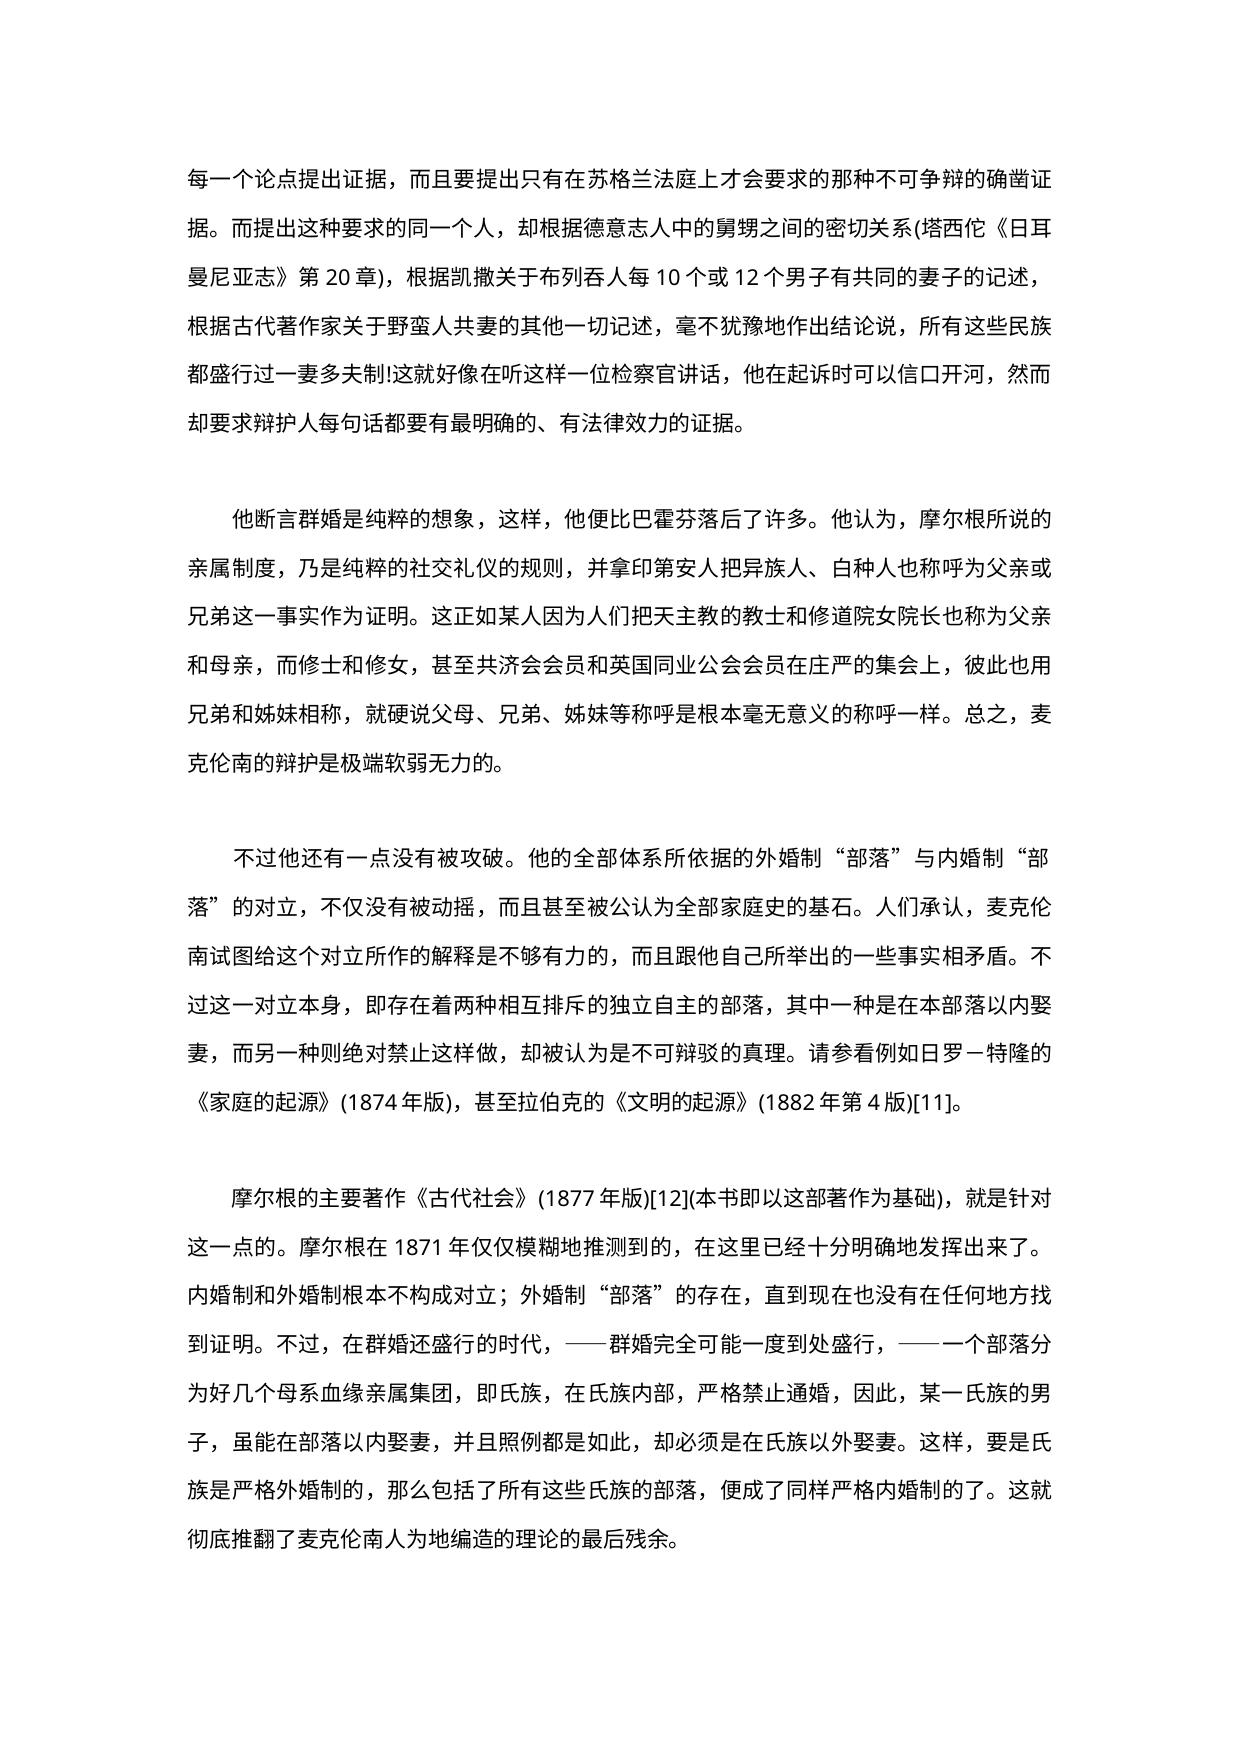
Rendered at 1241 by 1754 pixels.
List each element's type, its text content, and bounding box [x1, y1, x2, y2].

text 不过他还有一点没有被攻破。他的全部体系所依据的外婚制“部落”与内婚制“部落”的对立，不仅没有被动摇，而且甚至被公认为全部家庭史的基石。人们承认，麦克伦南试图给这个对立所作的解释是不够有力的，而且跟他自己所举出的一些事实相矛盾。不过这一对立本身，即存在着两种相互排斥的独立自主的部落，其中一种是在本部落以内娶妻，而另一种则绝对禁止这样做，却被认为是不可辩驳的真理。请参看例如日罗－特隆的《家庭的起源》(1874年版)，甚至拉伯克的《文明的起源》(1882年第4版)[11]。 [187, 841, 1053, 1117]
text 他断言群婚是纯粹的想象，这样，他便比巴霍芬落后了许多。他认为，摩尔根所说的亲属制度，乃是纯粹的社交礼仪的规则，并拿印第安人把异族人、白种人也称呼为父亲或兄弟这一事实作为证明。这正如某人因为人们把天主教的教士和修道院女院长也称为父亲和母亲，而修士和修女，甚至共济会会员和英国同业公会会员在庄严的集会上，彼此也用兄弟和姊妹相称，就硬说父母、兄弟、姊妹等称呼是根本毫无意义的称呼一样。总之，麦克伦南的辩护是极端软弱无力的。 [187, 501, 1053, 778]
text 麦克伦南在《原始婚姻》的新版(《古代史研究》1876年版)中起而为自己的理论辩护。他自己只根据假说完全人为地编造出一套家庭史，却要求拉伯克和摩尔根不仅要对他们的每一个论点提出证据，而且要提出只有在苏格兰法庭上才会要求的那种不可争辩的确凿证据。而提出这种要求的同一个人，却根据德意志人中的舅甥之间的密切关系(塔西佗《日耳曼尼亚志》第20章)，根据凯撒关于布列吞人每10个或12个男子有共同的妻子的记述，根据古代著作家关于野蛮人共妻的其他一切记述，毫不犹豫地作出结论说，所有这些民族都盛行过一妻多夫制!这就好像在听这样一位检察官讲话，他在起诉时可以信口开河，然而却要求辩护人每句话都要有最明确的、有法律效力的证据。 [187, 162, 1053, 438]
text 摩尔根的主要著作《古代社会》(1877年版)[12](本书即以这部著作为基础)，就是针对这一点的。摩尔根在1871年仅仅模糊地推测到的，在这里已经十分明确地发挥出来了。内婚制和外婚制根本不构成对立；外婚制“部落”的存在，直到现在也没有在任何地方找到证明。不过，在群婚还盛行的时代，——群婚完全可能一度到处盛行，——一个部落分为好几个母系血缘亲属集团，即氏族，在氏族内部，严格禁止通婚，因此，某一氏族的男子，虽能在部落以内娶妻，并且照例都是如此，却必须是在氏族以外娶妻。这样，要是氏族是严格外婚制的，那么包括了所有这些氏族的部落，便成了同样严格内婚制的了。这就彻底推翻了麦克伦南人为地编造的理论的最后残余。 [187, 1180, 1053, 1554]
